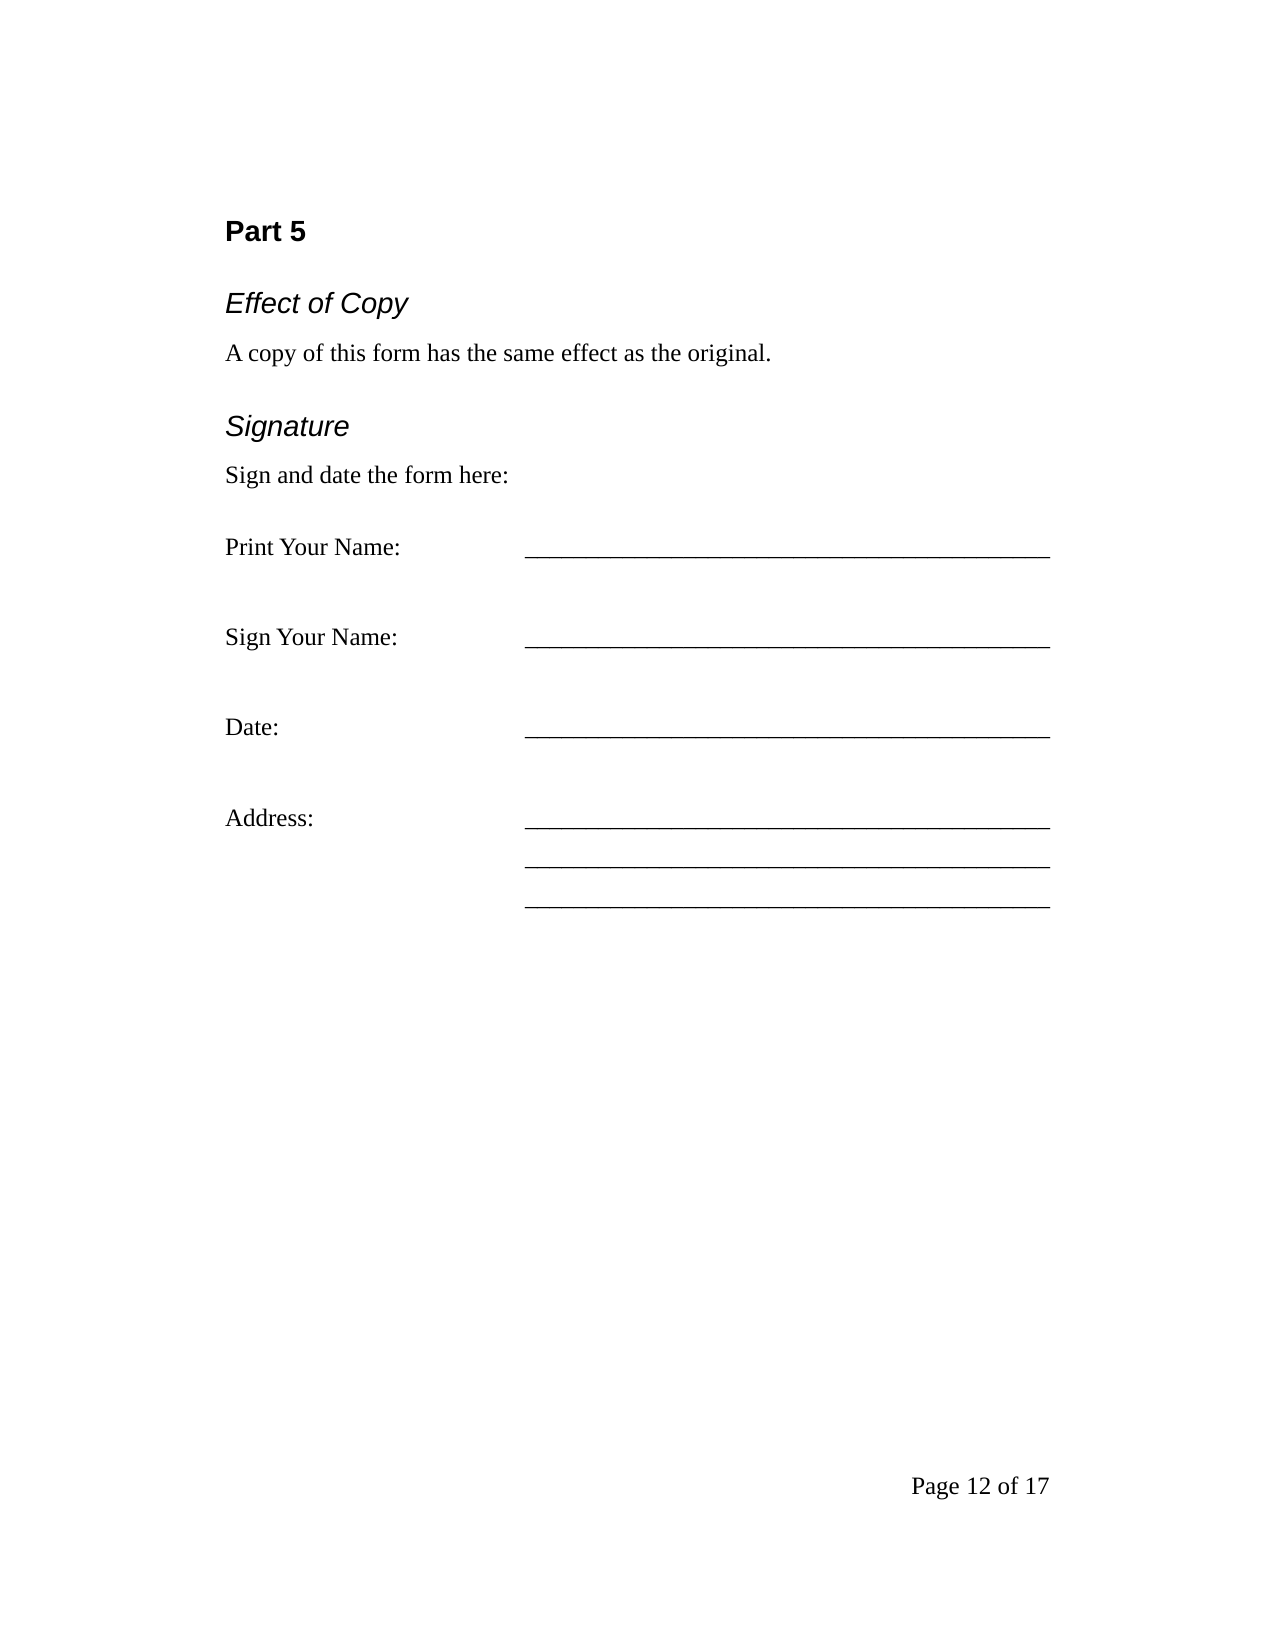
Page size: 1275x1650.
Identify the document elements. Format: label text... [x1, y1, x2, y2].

text Sign and date the form here: [225, 461, 1050, 489]
subtitle Effect of Copy [225, 286, 1050, 319]
subtitle Signature [225, 409, 1050, 442]
text Print Your Name: [225, 532, 1050, 560]
text A copy of this form has the same effect as the original. [225, 338, 1050, 366]
text Sign Your Name: [225, 622, 1050, 651]
text Address: [225, 803, 1050, 910]
text Date: [225, 712, 1050, 741]
subtitle Part 5 [225, 214, 1050, 248]
